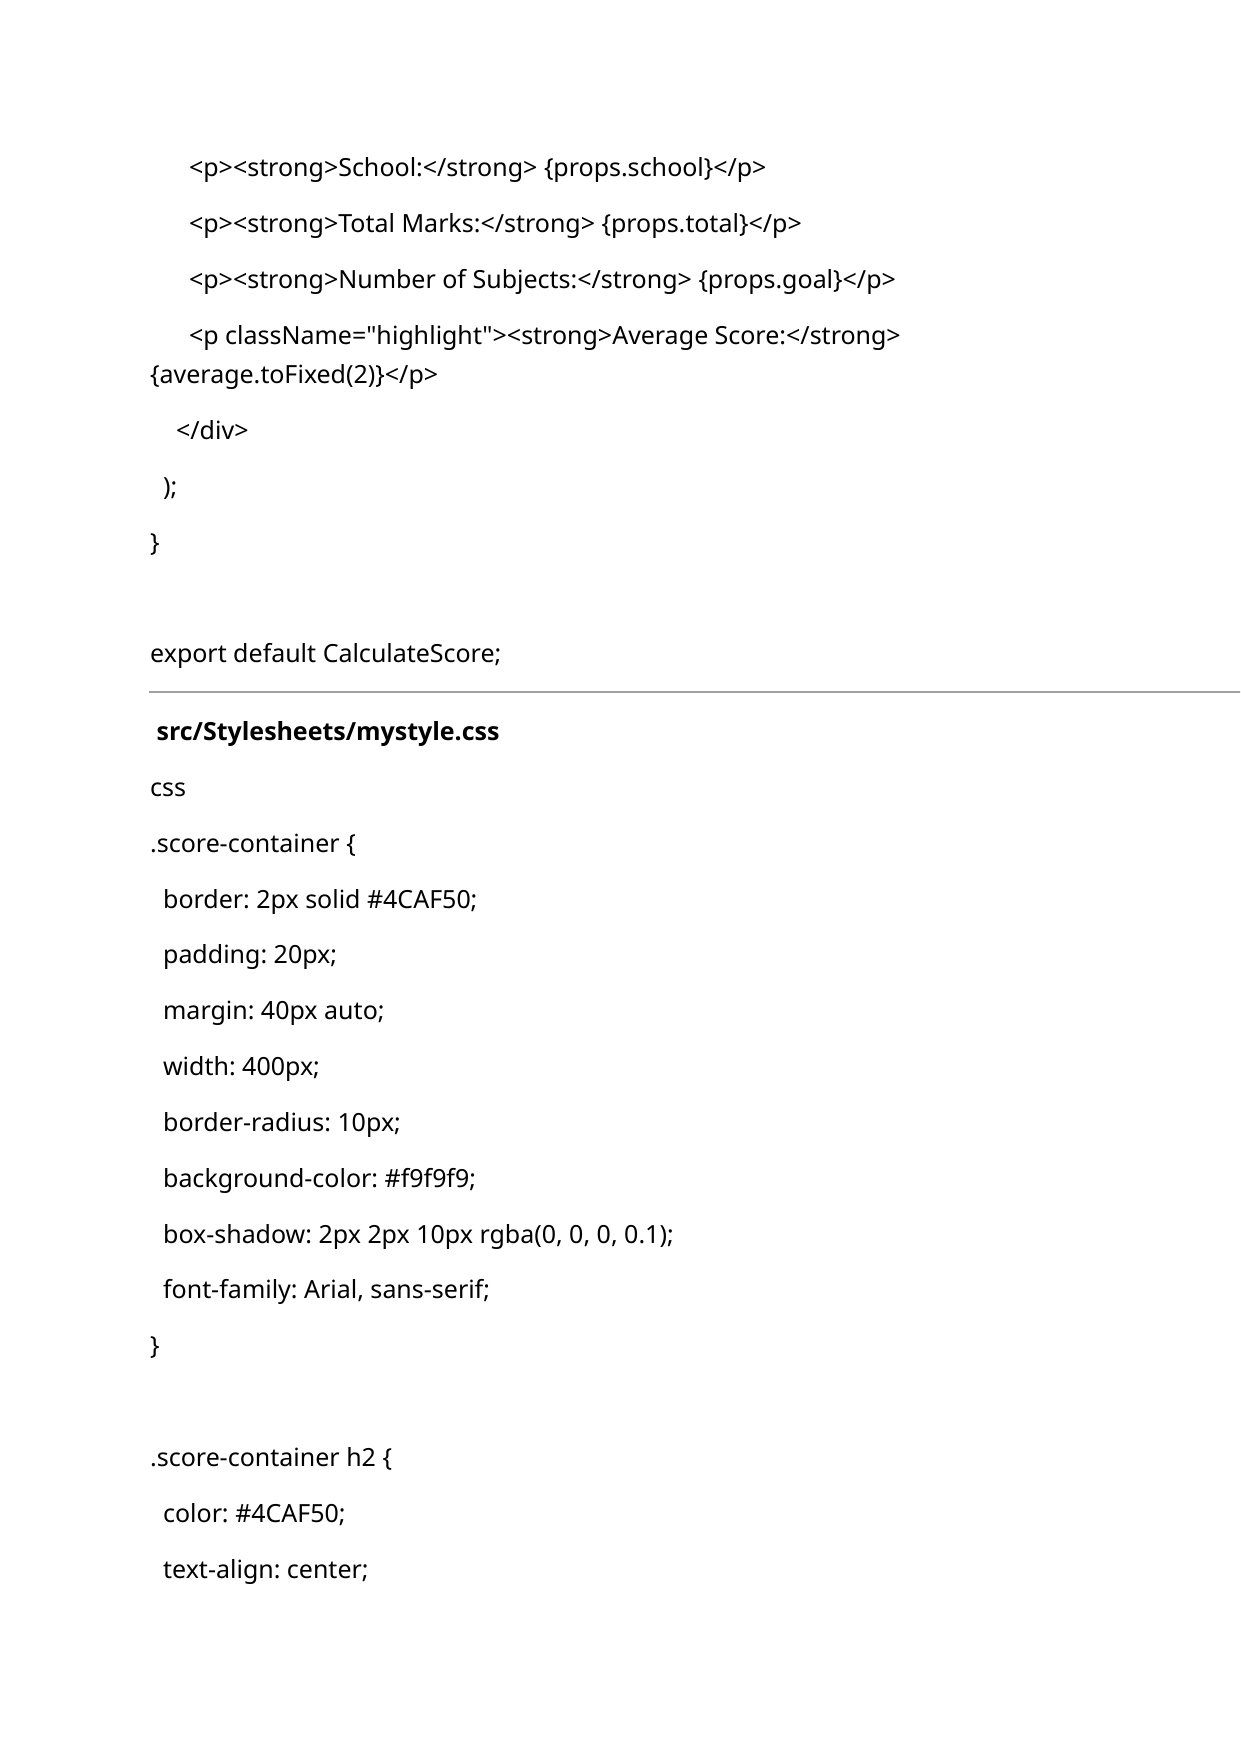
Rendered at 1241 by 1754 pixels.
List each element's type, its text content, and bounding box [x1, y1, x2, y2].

text background-color: #f9f9f9; [150, 1160, 1090, 1194]
text .score-container { [150, 825, 1090, 859]
text export default CalculateScore; [150, 636, 1090, 670]
text } [150, 524, 1090, 558]
text color: #4CAF50; [150, 1495, 1090, 1529]
text margin: 40px auto; [150, 993, 1090, 1027]
text <p className="highlight"><strong>Average Score:</strong> {average.toFixed(2)}</p> [150, 317, 1090, 391]
text <p><strong>Total Marks:</strong> {props.total}</p> [150, 206, 1090, 240]
text border-radius: 10px; [150, 1104, 1090, 1139]
text .score-container h2 { [150, 1439, 1090, 1474]
text ); [150, 468, 1090, 502]
text </div> [150, 412, 1090, 447]
text <p><strong>Number of Subjects:</strong> {props.goal}</p> [150, 262, 1090, 296]
text <p><strong>School:</strong> {props.school}</p> [150, 150, 1090, 184]
text } [150, 1328, 1090, 1362]
text box-shadow: 2px 2px 10px rgba(0, 0, 0, 0.1); [150, 1216, 1090, 1250]
text font-family: Arial, sans-serif; [150, 1272, 1090, 1306]
text css [150, 769, 1090, 804]
text padding: 20px; [150, 937, 1090, 971]
text width: 400px; [150, 1049, 1090, 1083]
text border: 2px solid #4CAF50; [150, 881, 1090, 915]
text text-align: center; [150, 1551, 1090, 1585]
text src/Stylesheets/mystyle.css [150, 714, 1090, 748]
